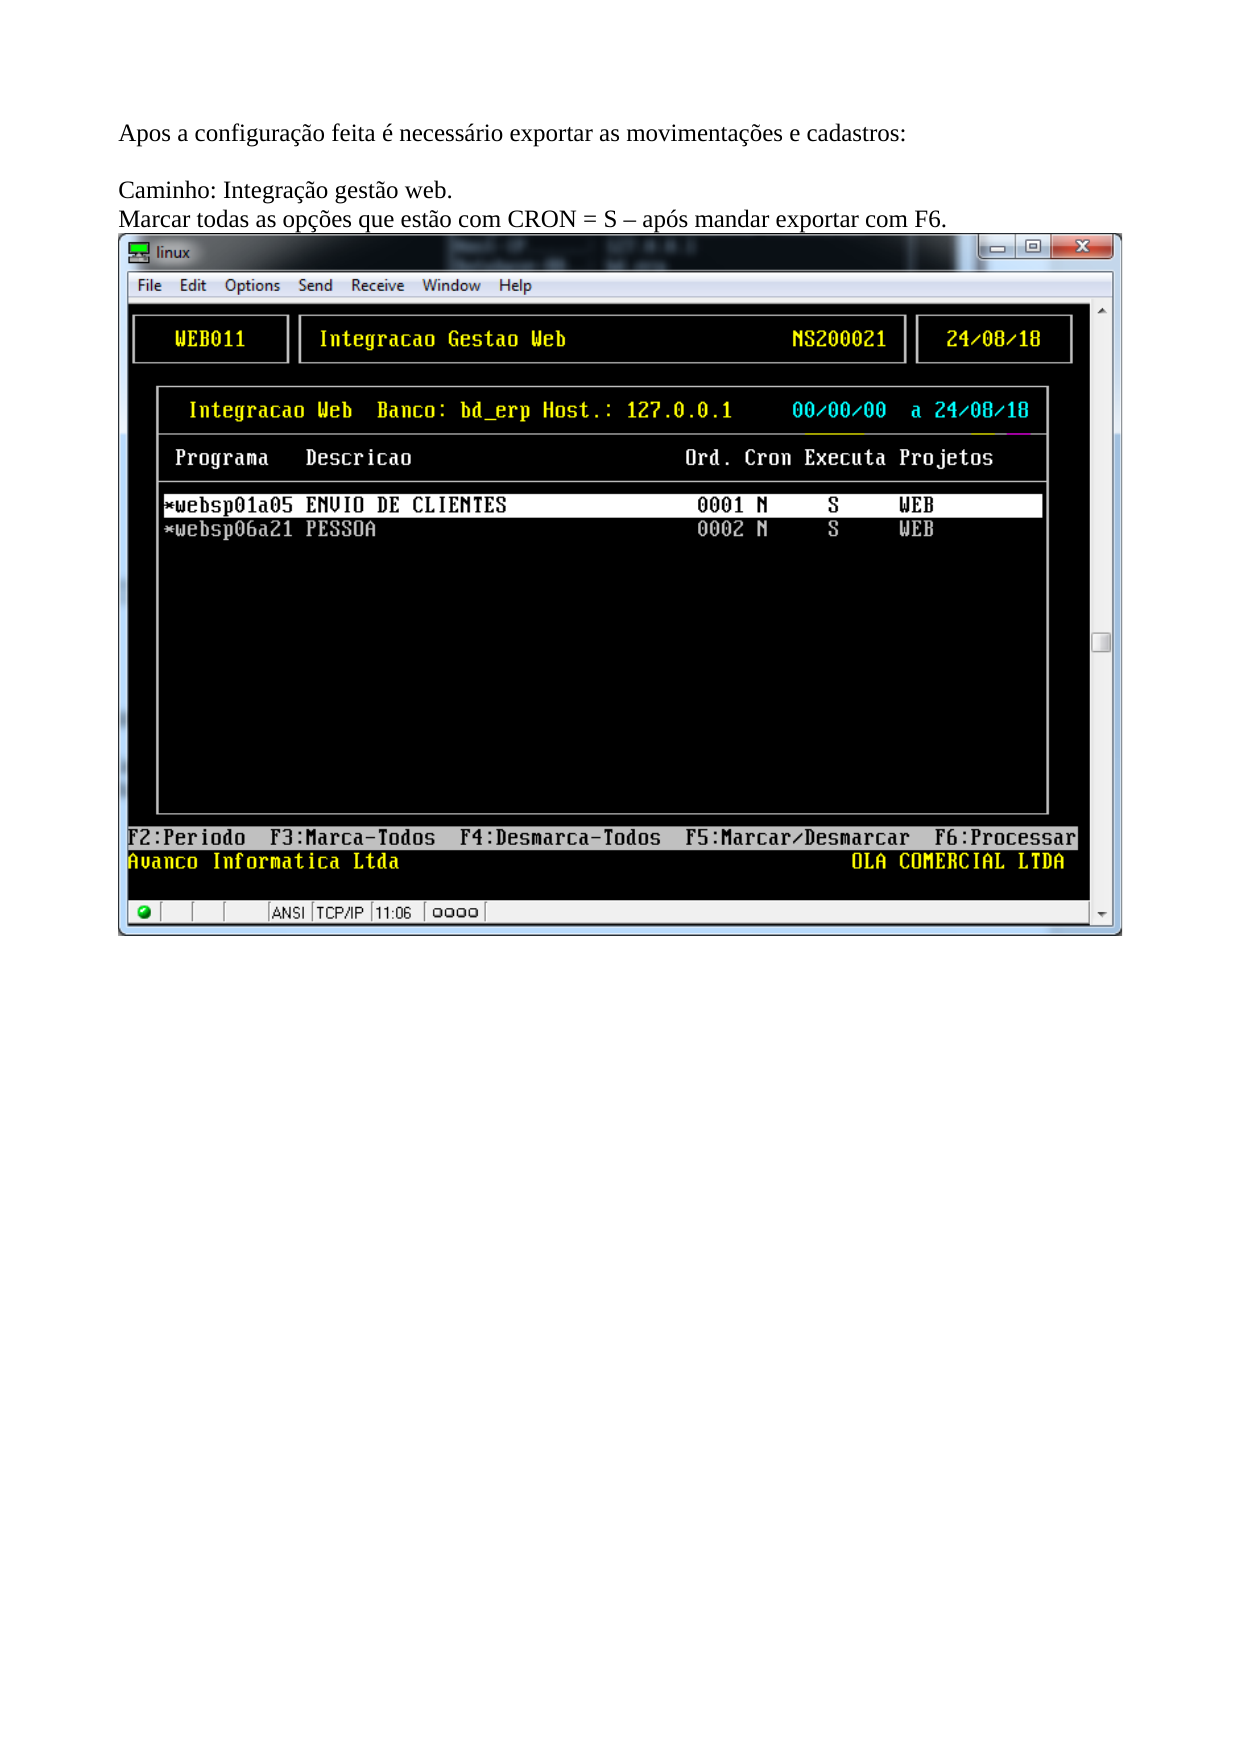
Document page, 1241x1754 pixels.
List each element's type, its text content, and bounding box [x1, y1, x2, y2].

text Apos a configuração feita é necessário exportar as movimentações e cadastros: Caminho: Integração gestão web. Marcar todas as opções que estão com CRON = S – após mandar exportar com F6. [118, 118, 1122, 233]
picture [118, 233, 1123, 936]
